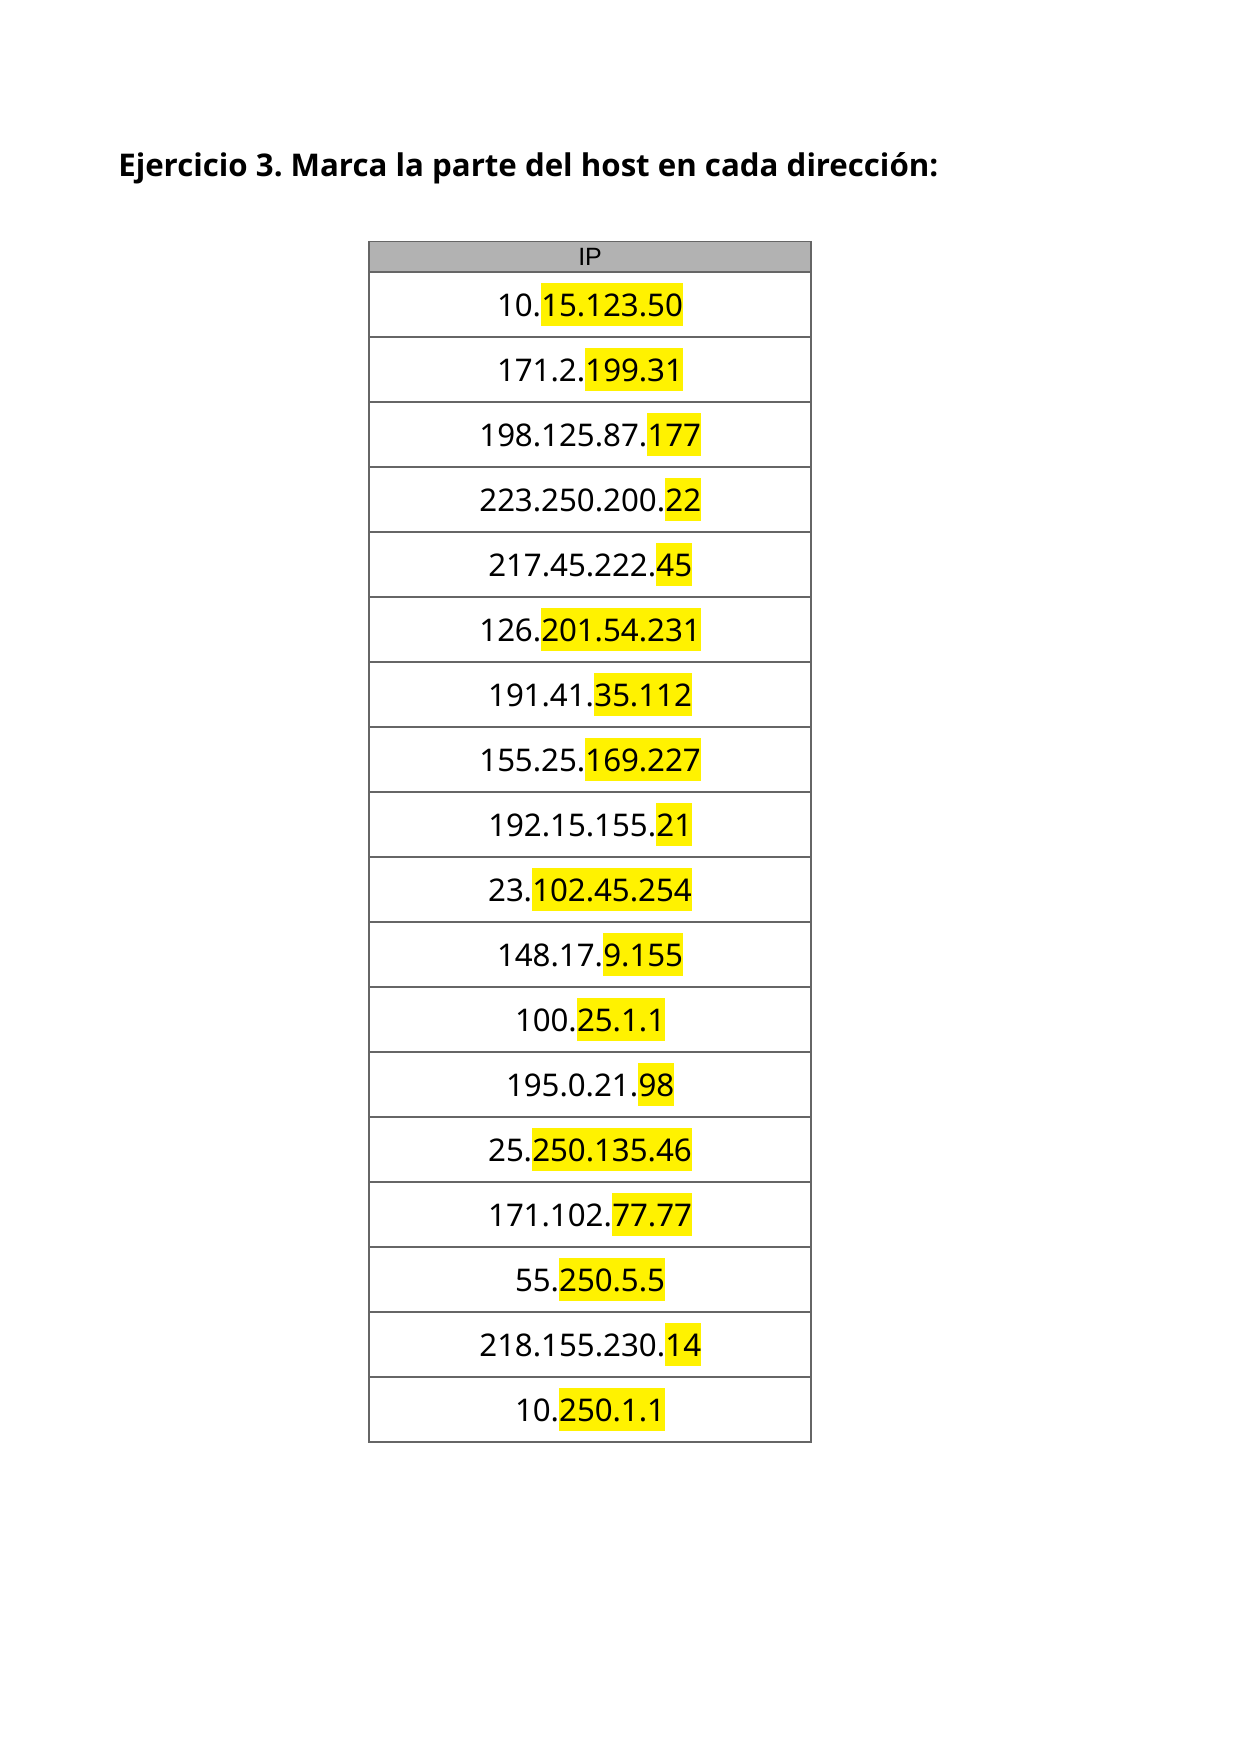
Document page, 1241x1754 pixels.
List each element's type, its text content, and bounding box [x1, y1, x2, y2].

subtitle Ejercicio 3. Marca la parte del host en cada dirección: [118, 143, 1122, 186]
table_cell 155.25.169.227 [370, 728, 810, 791]
table_cell 10.15.123.50 [370, 273, 810, 336]
table_cell 148.17.9.155 [370, 923, 810, 986]
table_cell 10.250.1.1 [370, 1378, 810, 1441]
table_cell 25.250.135.46 [370, 1118, 810, 1181]
table_cell 23.102.45.254 [370, 858, 810, 921]
table_cell 126.201.54.231 [370, 598, 810, 661]
table_cell 171.102.77.77 [370, 1183, 810, 1246]
table_cell 198.125.87.177 [370, 403, 810, 466]
table_cell 195.0.21.98 [370, 1053, 810, 1116]
table_cell 192.15.155.21 [370, 793, 810, 856]
table_cell 217.45.222.45 [370, 533, 810, 596]
table_cell 191.41.35.112 [370, 663, 810, 726]
table_cell 55.250.5.5 [370, 1248, 810, 1311]
table_cell 100.25.1.1 [370, 988, 810, 1051]
table_header IP [370, 242, 810, 271]
table_cell 223.250.200.22 [370, 468, 810, 531]
table_cell 218.155.230.14 [370, 1313, 810, 1376]
table_cell 171.2.199.31 [370, 338, 810, 401]
